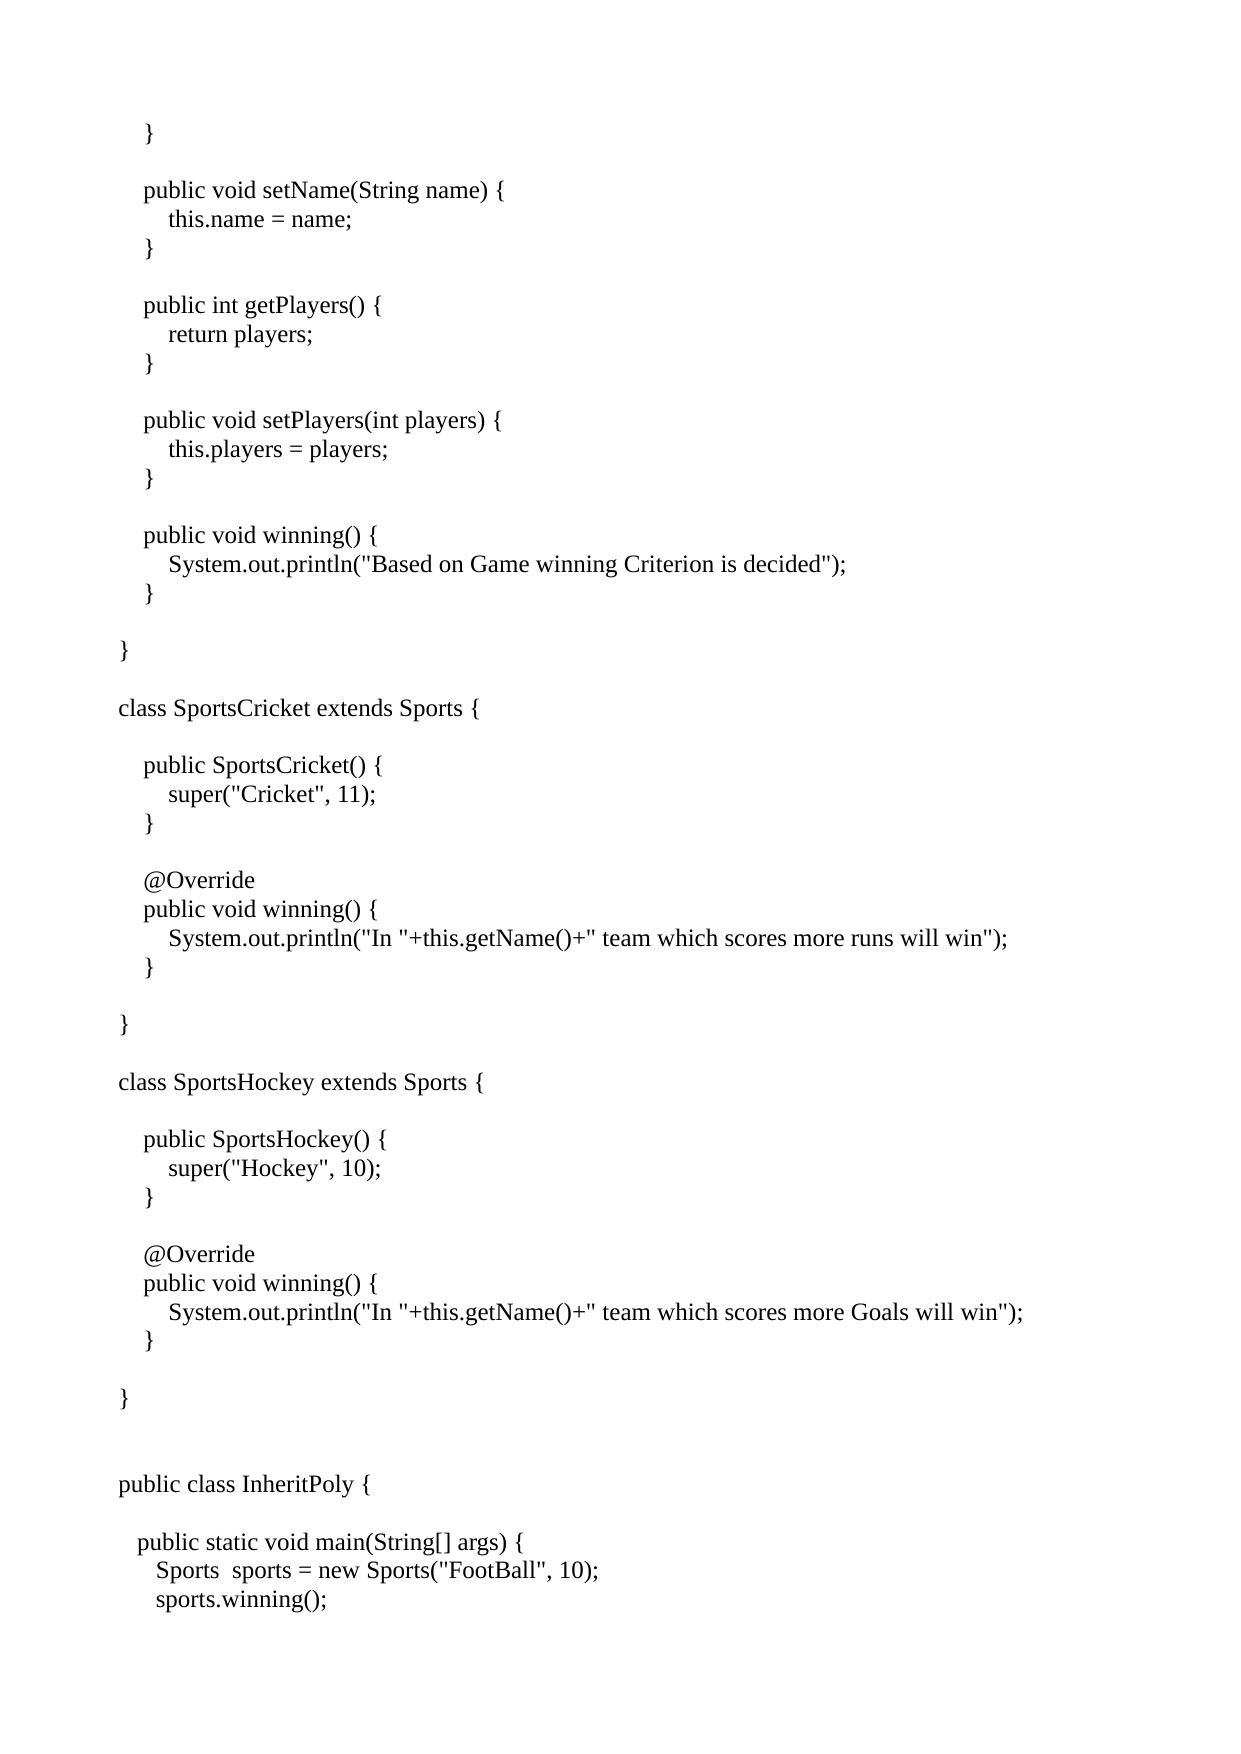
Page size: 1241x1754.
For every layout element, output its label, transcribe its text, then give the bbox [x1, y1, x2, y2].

text } [118, 952, 1122, 981]
text public int getPlayers() { [118, 291, 1122, 319]
text this.name = name; [118, 204, 1122, 233]
text class SportsHockey extends Sports { [118, 1067, 1122, 1096]
text } [118, 348, 1122, 377]
text System.out.println("Based on Game winning Criterion is decided"); [118, 549, 1122, 578]
text public static void main(String[] args) { [118, 1527, 1122, 1556]
text public void winning() { [118, 521, 1122, 549]
text } [118, 578, 1122, 607]
text @Override [118, 866, 1122, 894]
text } [118, 233, 1122, 262]
text class SportsCricket extends Sports { [118, 693, 1122, 722]
text Sports sports = new Sports("FootBall", 10); [118, 1556, 1122, 1584]
text public void winning() { [118, 894, 1122, 923]
text } [118, 1383, 1122, 1412]
text public SportsHockey() { [118, 1124, 1122, 1153]
text } [118, 808, 1122, 837]
text } [118, 636, 1122, 664]
text } [118, 463, 1122, 492]
text } [118, 1009, 1122, 1038]
text System.out.println("In "+this.getName()+" team which scores more runs will win"); [118, 923, 1122, 952]
text public void winning() { [118, 1268, 1122, 1297]
text } [118, 1326, 1122, 1354]
text @Override [118, 1239, 1122, 1268]
text super("Hockey", 10); [118, 1153, 1122, 1182]
text this.players = players; [118, 434, 1122, 463]
text } [118, 118, 1122, 147]
text System.out.println("In "+this.getName()+" team which scores more Goals will win"); [118, 1297, 1122, 1326]
text } [118, 1182, 1122, 1211]
text sports.winning(); [118, 1584, 1122, 1613]
text super("Cricket", 11); [118, 779, 1122, 808]
text return players; [118, 319, 1122, 348]
text public void setPlayers(int players) { [118, 406, 1122, 434]
text public SportsCricket() { [118, 751, 1122, 779]
text public class InheritPoly { [118, 1469, 1122, 1498]
text public void setName(String name) { [118, 176, 1122, 204]
